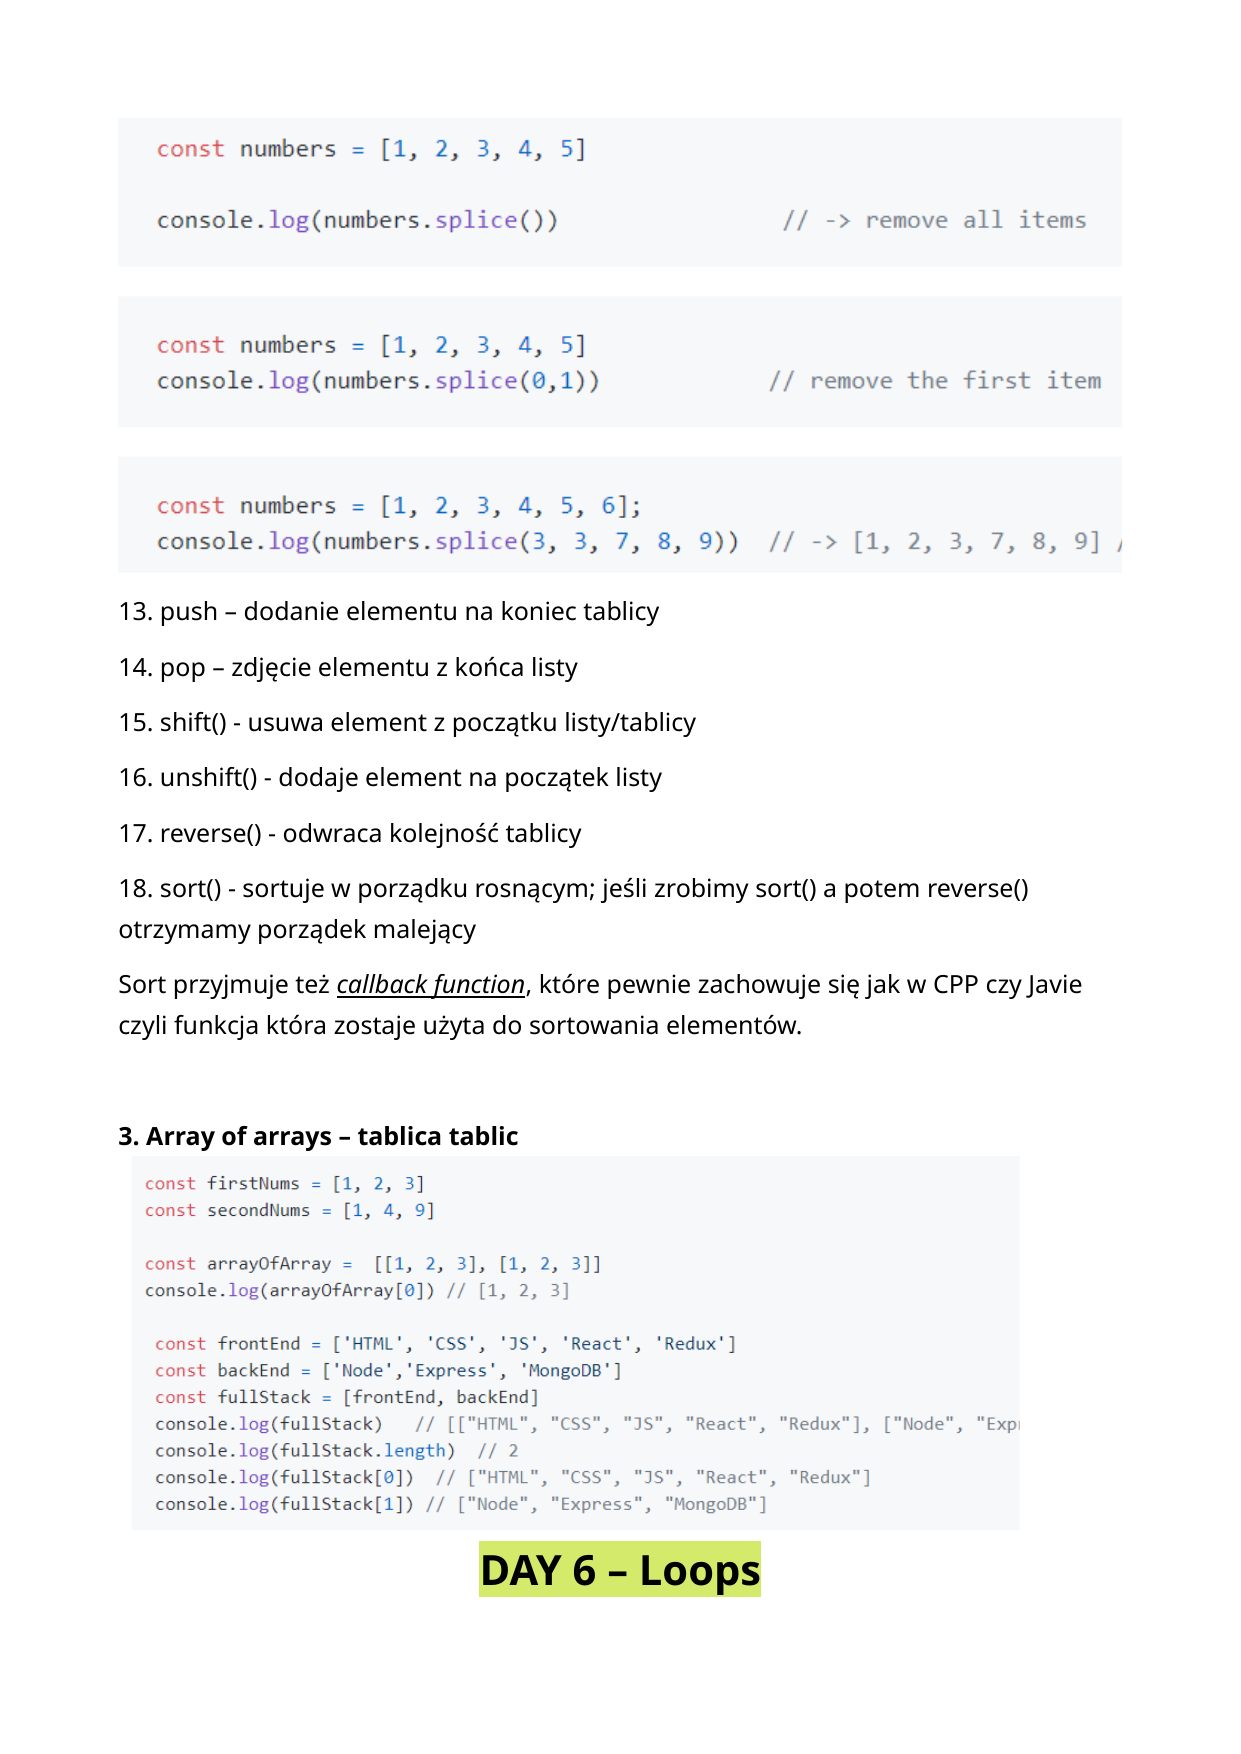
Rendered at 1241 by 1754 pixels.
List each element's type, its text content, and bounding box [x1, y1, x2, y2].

text Sort przyjmuje też callback function, które pewnie zachowuje się jak w CPP czy Javie czyli funkcja która zostaje użyta do sortowania elementów. [118, 967, 1122, 1042]
picture [118, 118, 1123, 573]
text 16. unshift() - dodaje element na początek listy [118, 760, 1122, 794]
text 3. Array of arrays – tablica tablic [118, 1119, 1122, 1153]
text 17. reverse() - odwraca kolejność tablicy [118, 816, 1122, 849]
text 15. shift() - usuwa element z początku listy/tablicy [118, 705, 1122, 739]
text DAY 6 – Loops [118, 1174, 1122, 1597]
picture [131, 1156, 1020, 1530]
text 14. pop – zdjęcie elementu z końca listy [118, 649, 1122, 683]
text 13. push – dodanie elementu na koniec tablicy [118, 594, 1122, 628]
text 18. sort() - sortuje w porządku rosnącym; jeśli zrobimy sort() a potem reverse() otrzymamy porządek malejący [118, 871, 1122, 946]
